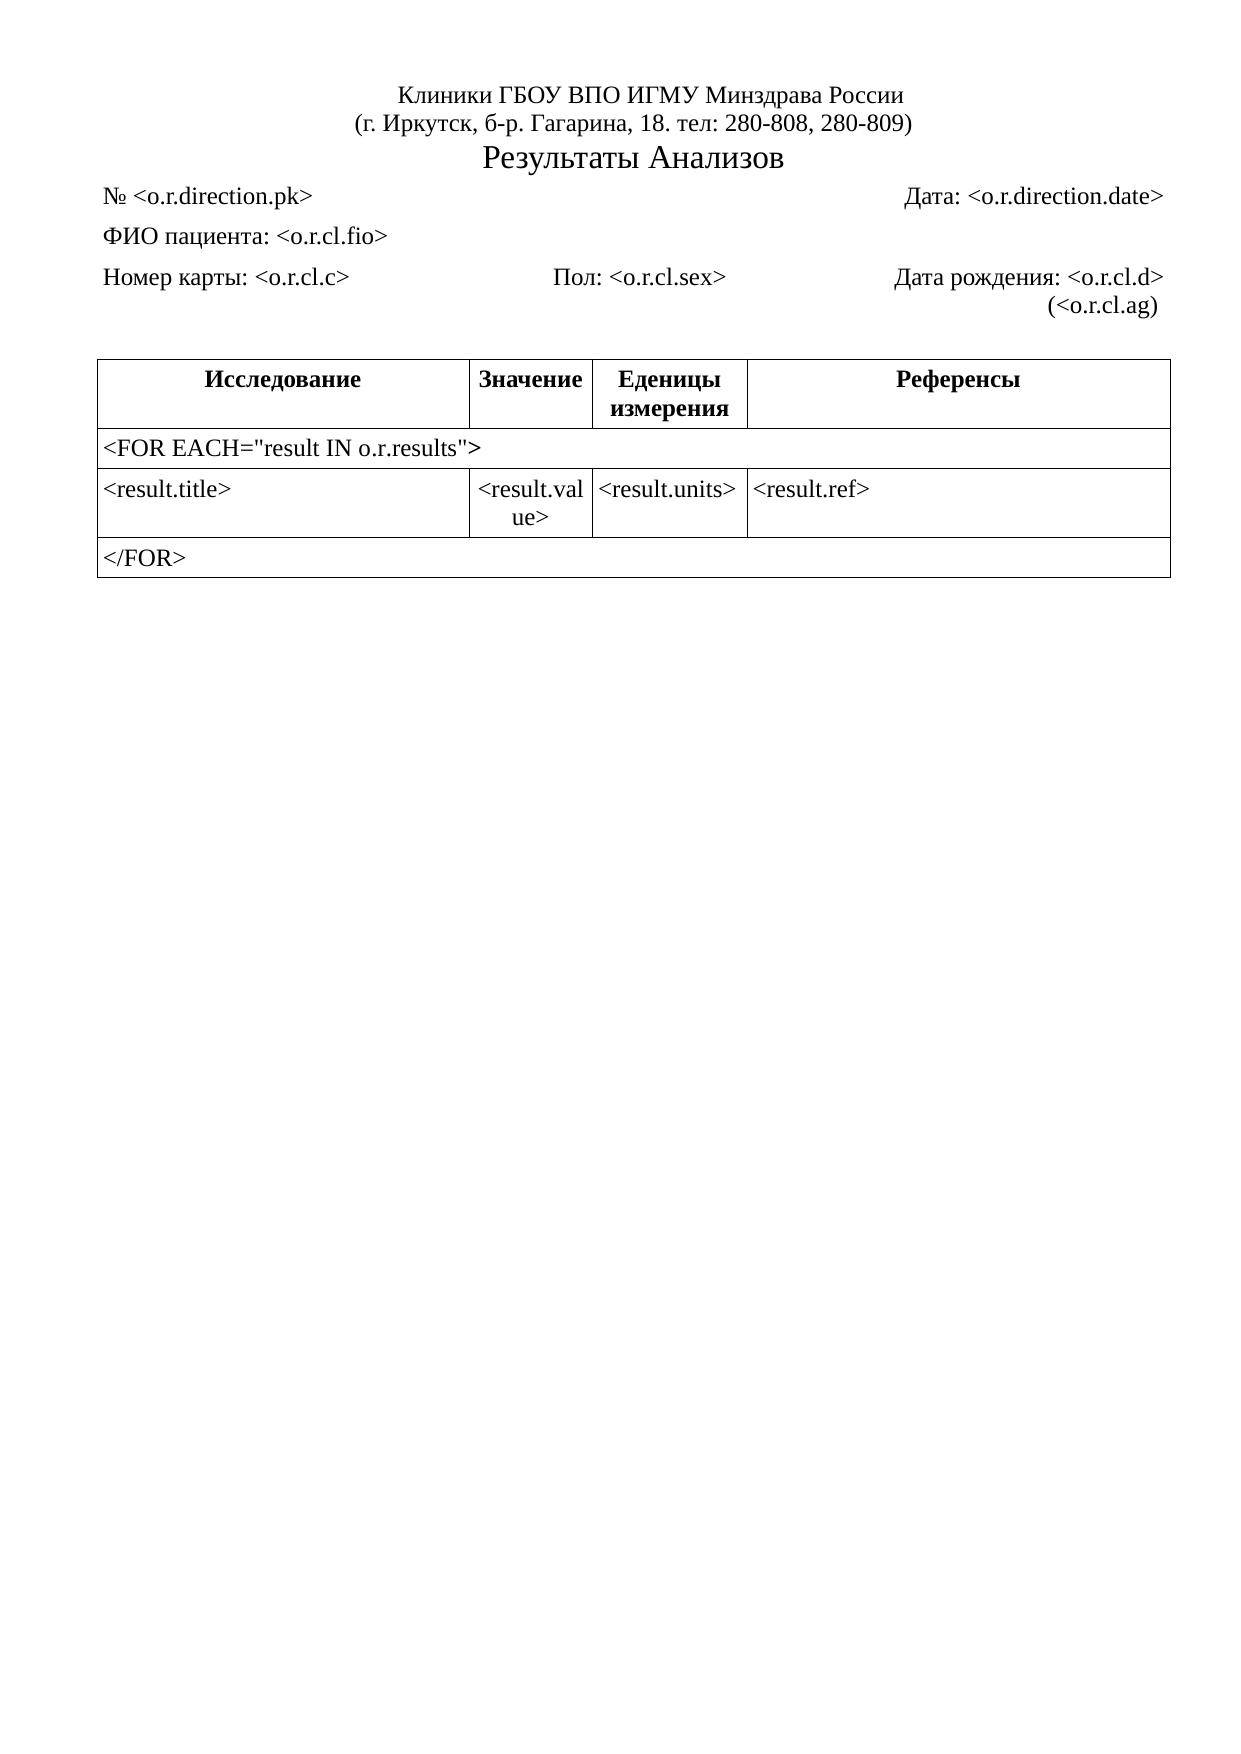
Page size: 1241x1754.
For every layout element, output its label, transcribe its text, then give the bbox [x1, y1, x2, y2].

table_cell <FOR EACH="result IN o.r.results"> [98, 429, 1170, 468]
table_cell Дата рождения: <o.r.cl.d> (<o.r.cl.ag) [788, 256, 1170, 325]
text Результаты Анализов [97, 137, 1170, 176]
table_cell <result.value> [470, 469, 592, 537]
table_header Исследование [98, 360, 469, 427]
table_cell <result.units> [593, 469, 747, 537]
table_header [492, 176, 787, 216]
table_cell Пол: <o.r.cl.sex> [492, 256, 787, 325]
table_header Референсы [748, 360, 1170, 427]
table_header Дата: <o.r.direction.date> [788, 176, 1170, 216]
text (г. Иркутск, б-р. Гагарина, 18. тел: 280-808, 280-809) [97, 108, 1170, 137]
text Клиники ГБОУ ВПО ИГМУ Минздрава России [97, 80, 1211, 108]
table_cell <result.ref> [748, 469, 1170, 537]
table_header Значение [470, 360, 592, 427]
table_header № <o.r.direction.pk> [97, 176, 492, 216]
table_cell ФИО пациента: <o.r.cl.fio> [97, 216, 1170, 256]
table_cell Номер карты: <o.r.cl.c> [97, 256, 492, 325]
table_cell <result.title> [98, 469, 469, 537]
table_cell </FOR> [98, 538, 1170, 577]
table_header Еденицы измерения [593, 360, 747, 427]
